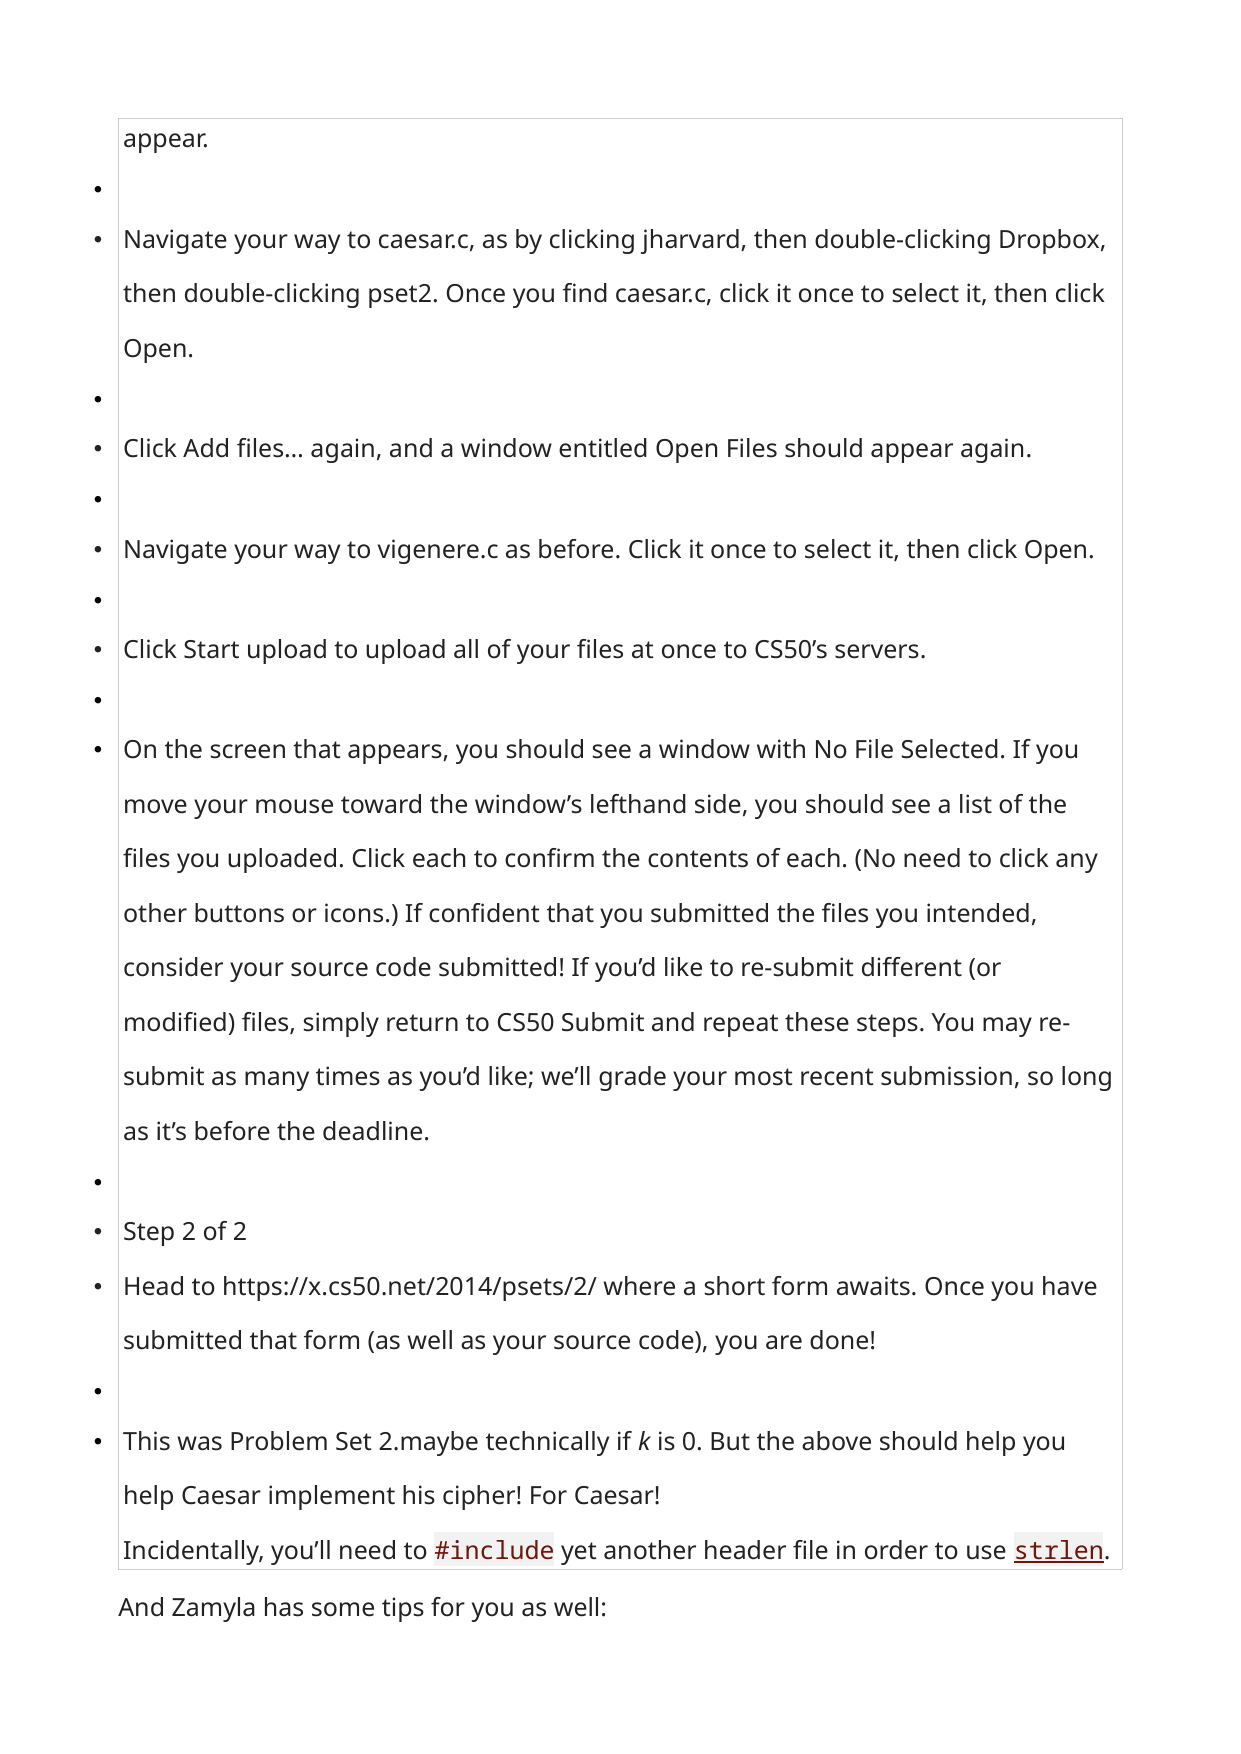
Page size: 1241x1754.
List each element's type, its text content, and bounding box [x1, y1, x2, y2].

list Click Start upload to upload all of your files at once to CS50’s servers. [119, 629, 1122, 666]
list On the screen that appears, you should see a window with No File Selected. If you move your mouse toward the window’s lefthand side, you should see a list of the files you uploaded. Click each to confirm the contents of each. (No need to click any other buttons or icons.) If confident that you submitted the files you intended, consider your source code submitted! If you’d like to re-submit different (or modified) files, simply return to CS50 Submit and repeat these steps. You may re-submit as many times as you’d like; we’ll grade your most recent submission, so long as it’s before the deadline. [119, 729, 1122, 1148]
list appear. [119, 119, 1122, 155]
list Incidentally, you’ll need to #include yet another header file in order to use strlen. [119, 1529, 1122, 1569]
list This was Problem Set 2.maybe technically if k is 0. But the above should help you help Caesar implement his cipher! For Caesar! [119, 1420, 1122, 1512]
list Step 2 of 2 [119, 1211, 1122, 1248]
list Navigate your way to vigenere.c as before. Click it once to select it, then click Open. [119, 528, 1122, 565]
list Click Add files… again, and a window entitled Open Files should appear again. [119, 428, 1122, 465]
list Navigate your way to caesar.c, as by clicking jharvard, then double-clicking Dropbox, then double-clicking pset2. Once you find caesar.c, click it once to select it, then click Open. [119, 218, 1122, 364]
list Head to https://x.cs50.net/2014/psets/2/ where a short form awaits. Once you have submitted that form (as well as your source code), you are done! [119, 1265, 1122, 1357]
list And Zamyla has some tips for you as well: [118, 1590, 1122, 1624]
